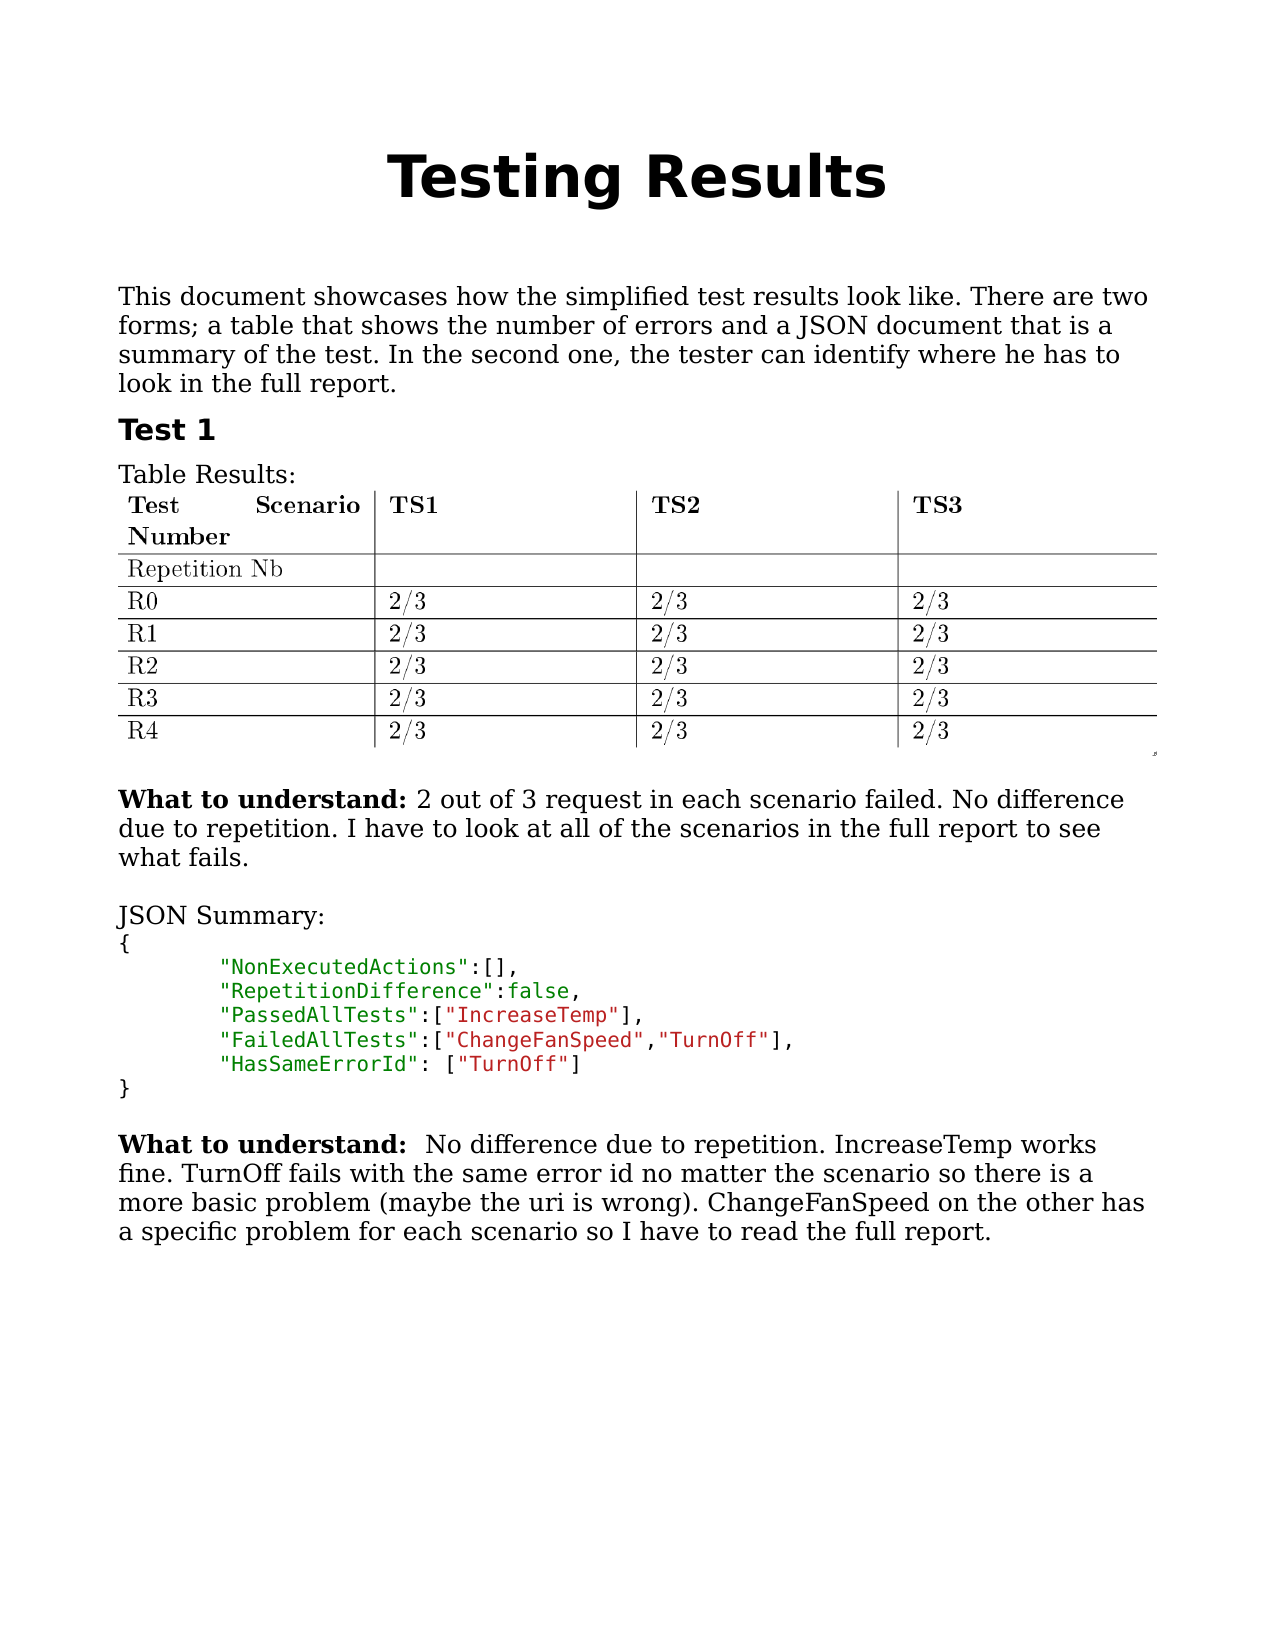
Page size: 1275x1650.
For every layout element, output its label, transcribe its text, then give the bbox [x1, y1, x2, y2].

text "HasSameErrorId": ["TurnOff"] [118, 1052, 1157, 1076]
text JSON Summary: [118, 902, 1157, 931]
text "FailedAllTests":["ChangeFanSpeed","TurnOff"], [118, 1028, 1157, 1052]
text What to understand: 2 out of 3 request in each scenario failed. No difference due to repetition. I have to look at all of the scenarios in the full report to see what fails. [118, 785, 1157, 872]
text { [118, 931, 1157, 955]
subtitle Test 1 [118, 413, 1157, 447]
text What to understand: No difference due to repetition. IncreaseTemp works fine. TurnOff fails with the same error id no matter the scenario so there is a more basic problem (maybe the uri is wrong). ChangeFanSpeed on the other has a specific problem for each scenario so I have to read the full report. [118, 1130, 1157, 1247]
text } [118, 1076, 1157, 1101]
text "NonExecutedActions":[], [118, 955, 1157, 979]
text This document showcases how the simplified test results look like. There are two forms; a table that shows the number of errors and a JSON document that is a summary of the test. In the second one, the tester can identify where he has to look in the full report. [118, 282, 1157, 398]
text Table Results: [118, 460, 1157, 488]
picture [118, 488, 1157, 756]
text "PassedAllTests":["IncreaseTemp"], [118, 1003, 1157, 1028]
title Testing Results [118, 143, 1157, 211]
text "RepetitionDifference":false, [118, 979, 1157, 1003]
